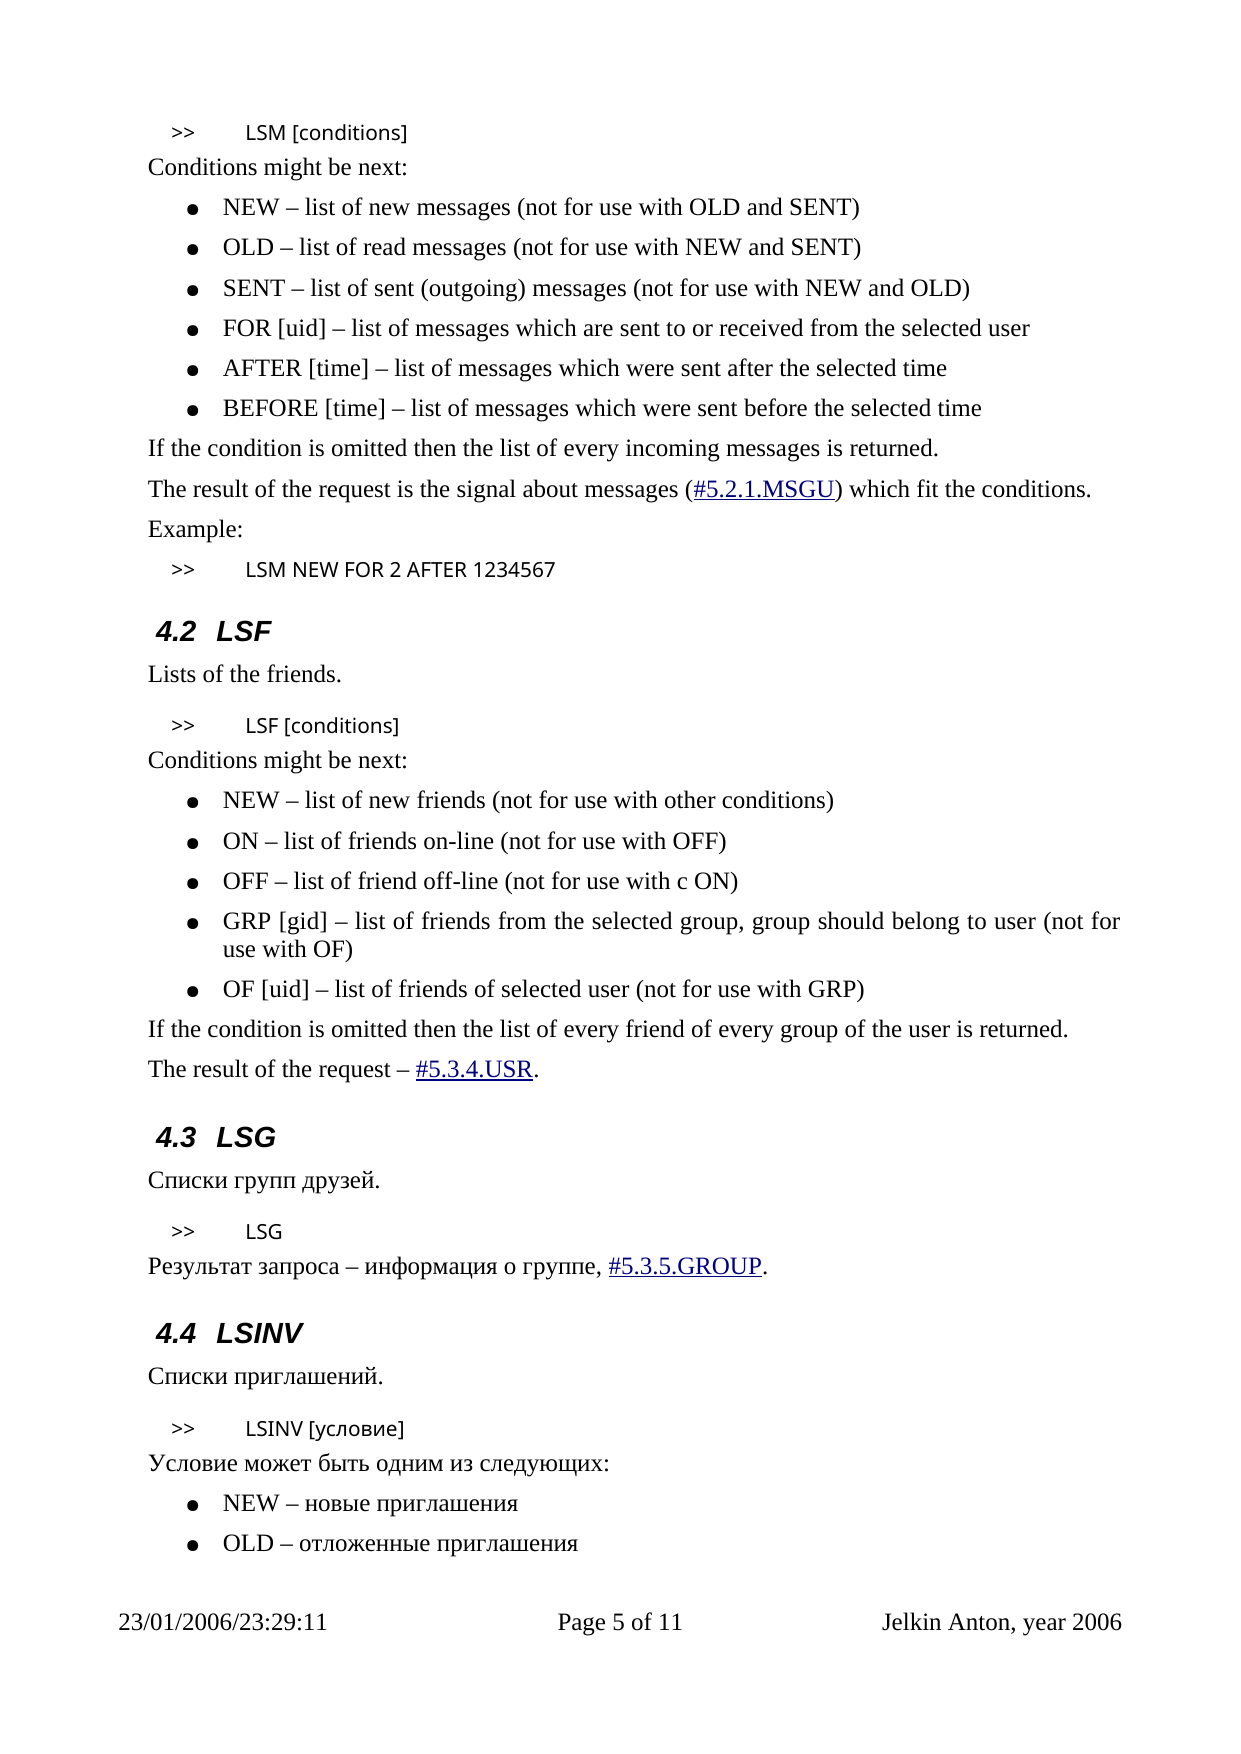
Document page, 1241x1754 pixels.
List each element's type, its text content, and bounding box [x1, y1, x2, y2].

text Example: [148, 515, 1122, 543]
list BEFORE [time] – list of messages which were sent before the selected time [185, 394, 1122, 422]
text The result of the request – #5.3.4.USR. [148, 1056, 1122, 1083]
list OLD – отложенные приглашения [185, 1529, 1122, 1557]
list AFTER [time] – list of messages which were sent after the selected time [185, 354, 1122, 382]
text If the condition is omitted then the list of every friend of every group of the user is returned. [148, 1015, 1122, 1043]
list FOR [uid] – list of messages which are sent to or received from the selected user [185, 314, 1122, 342]
list GRP [gid] – list of friends from the selected group, group should belong to user (not for use with OF) [185, 907, 1122, 963]
text Conditions might be next: [148, 153, 1122, 181]
text >> LSM NEW FOR 2 AFTER 1234567 [171, 555, 1122, 583]
list OLD – list of read messages (not for use with NEW and SENT) [185, 233, 1122, 261]
subtitle LSF [148, 615, 1122, 648]
subtitle LSINV [148, 1317, 1122, 1350]
text Списки групп друзей. [148, 1166, 1122, 1193]
text If the condition is omitted then the list of every incoming messages is returned. [148, 434, 1122, 462]
list OF [uid] – list of friends of selected user (not for use with GRP) [185, 975, 1122, 1003]
text Результат запроса – информация о группе, #5.3.5.GROUP. [148, 1252, 1122, 1280]
list OFF – list of friend off-line (not for use with с ON) [185, 867, 1122, 895]
list ON – list of friends on-line (not for use with OFF) [185, 827, 1122, 854]
text >> LSINV [условие] [171, 1414, 1122, 1442]
subtitle LSG [148, 1121, 1122, 1153]
list NEW – новые приглашения [185, 1489, 1122, 1517]
list SENT – list of sent (outgoing) messages (not for use with NEW and OLD) [185, 274, 1122, 301]
text Условие может быть одним из следующих: [148, 1449, 1122, 1476]
list NEW – list of new friends (not for use with other conditions) [185, 787, 1122, 814]
list NEW – list of new messages (not for use with OLD and SENT) [185, 193, 1122, 221]
text >> LSF [conditions] [171, 711, 1122, 740]
text Списки приглашений. [148, 1362, 1122, 1390]
text >> LSM [conditions] [171, 118, 1122, 147]
text >> LSG [171, 1217, 1122, 1246]
text Lists of the friends. [148, 660, 1122, 688]
text Conditions might be next: [148, 746, 1122, 774]
text The result of the request is the signal about messages (#5.2.1.MSGU) which fit the conditions. [148, 475, 1122, 502]
